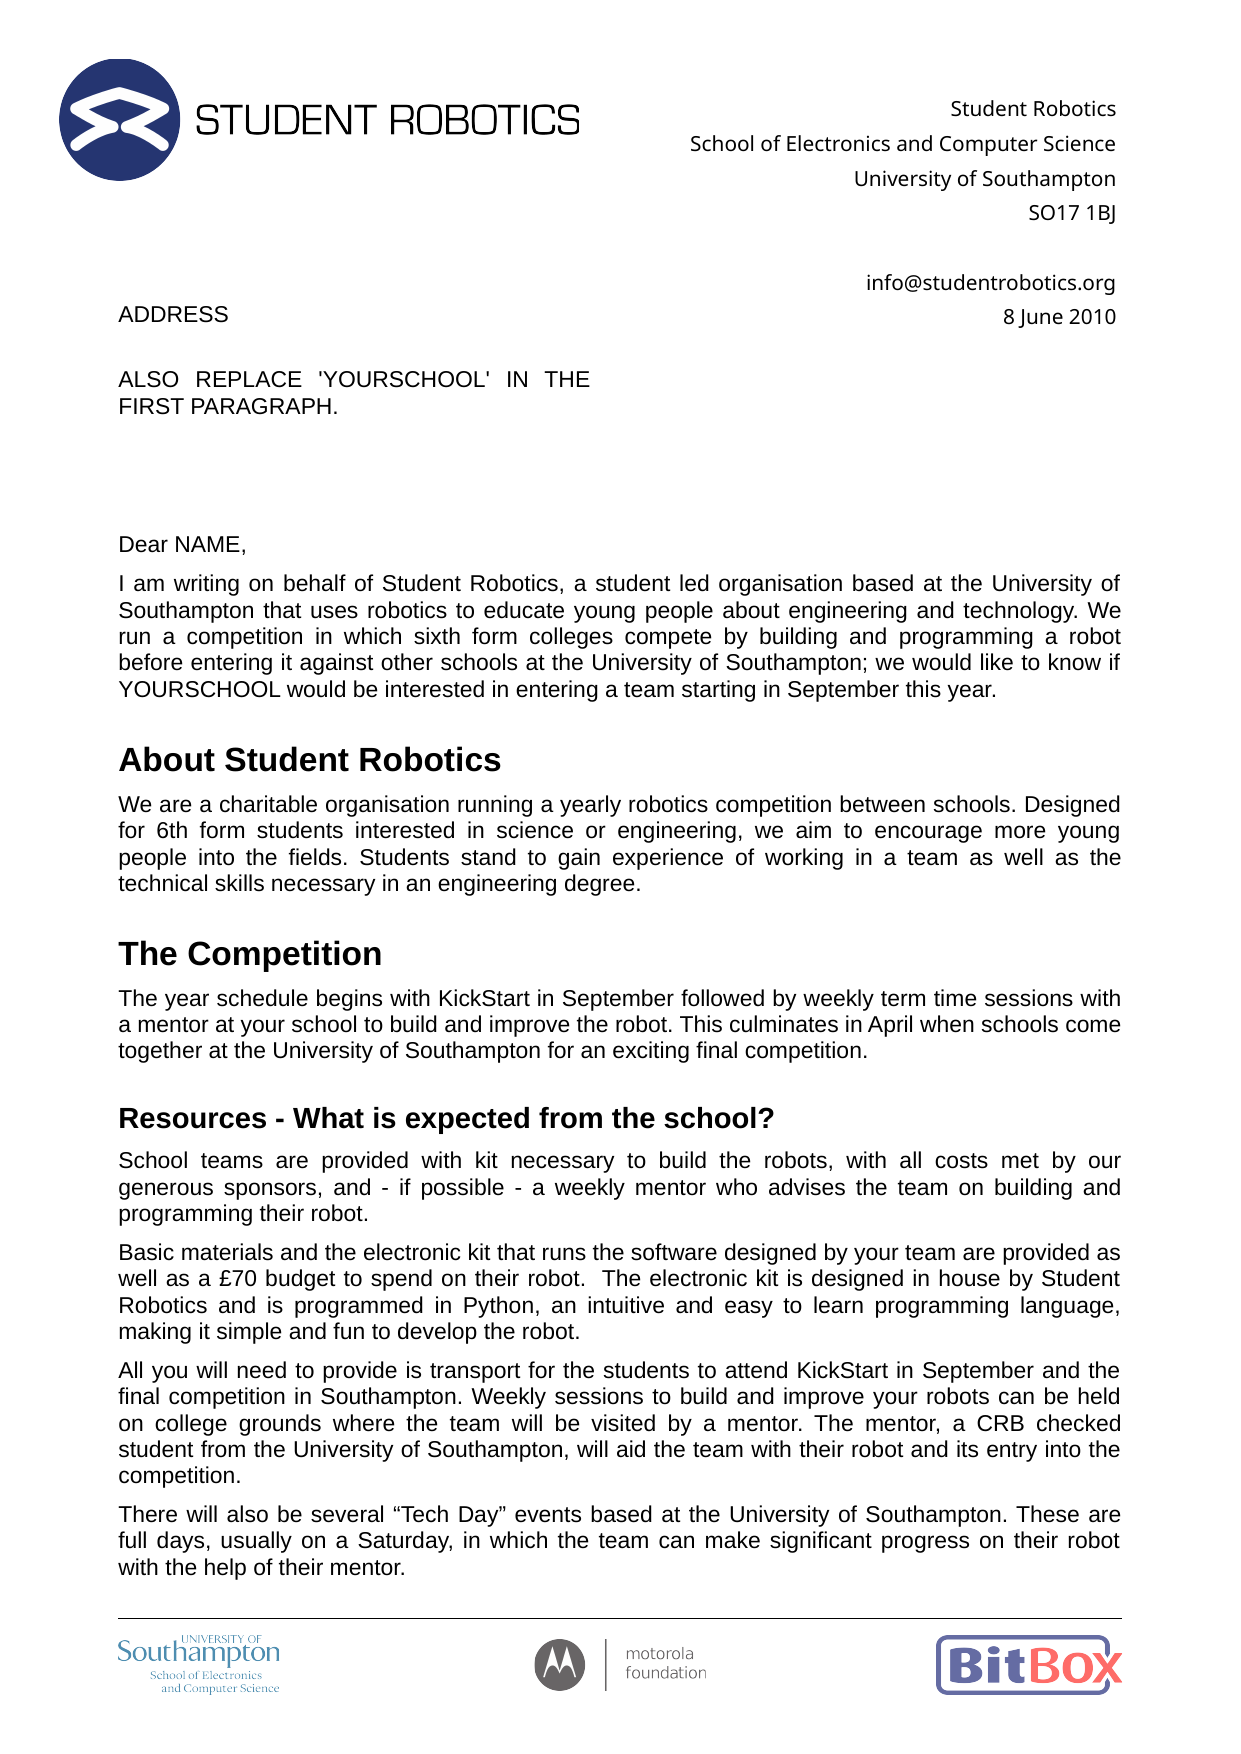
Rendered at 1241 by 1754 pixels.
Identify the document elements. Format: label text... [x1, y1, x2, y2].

text There will also be several “Tech Day” events based at the University of Southampton. These are full days, usually on a Saturday, in which the team can make significant progress on their robot with the help of their mentor. [118, 1501, 1122, 1580]
subtitle The Competition [118, 934, 1122, 972]
text The year schedule begins with KickStart in September followed by weekly term time sessions with a mentor at your school to build and improve the robot. This culminates in April when schools come together at the University of Southampton for an exciting final competition. [118, 985, 1122, 1064]
subtitle About Student Robotics [118, 739, 1122, 778]
text Basic materials and the electronic kit that runs the software designed by your team are provided as well as a £70 budget to spend on their robot. The electronic kit is designed in house by Student Robotics and is programmed in Python, an intuitive and easy to learn programming language, making it simple and fun to develop the robot. [118, 1239, 1122, 1344]
text School teams are provided with kit necessary to build the robots, with all costs met by our generous sponsors, and - if possible - a weekly mentor who advises the team on building and programming their robot. [118, 1147, 1122, 1226]
subtitle Resources - What is expected from the school? [118, 1101, 1122, 1135]
text All you will need to provide is transport for the students to attend KickStart in September and the final competition in Southampton. Weekly sessions to build and improve your robots can be held on college grounds where the team will be visited by a mentor. The mentor, a CRB checked student from the University of Southampton, will aid the team with their robot and its entry into the competition. [118, 1357, 1122, 1489]
text I am writing on behalf of Student Robotics, a student led organisation based at the University of Southampton that uses robotics to educate young people about engineering and technology. We run a competition in which sixth form colleges compete by building and programming a robot before entering it against other schools at the University of Southampton; we would like to know if YOURSCHOOL would be interested in entering a team starting in September this year. [118, 570, 1122, 702]
picture [59, 59, 579, 181]
text Dear NAME, [118, 531, 1122, 558]
text We are a charitable organisation running a yearly robotics competition between schools. Designed for 6th form students interested in science or engineering, we aim to encourage more young people into the fields. Students stand to gain experience of working in a team as well as the technical skills necessary in an engineering degree. [118, 791, 1122, 896]
